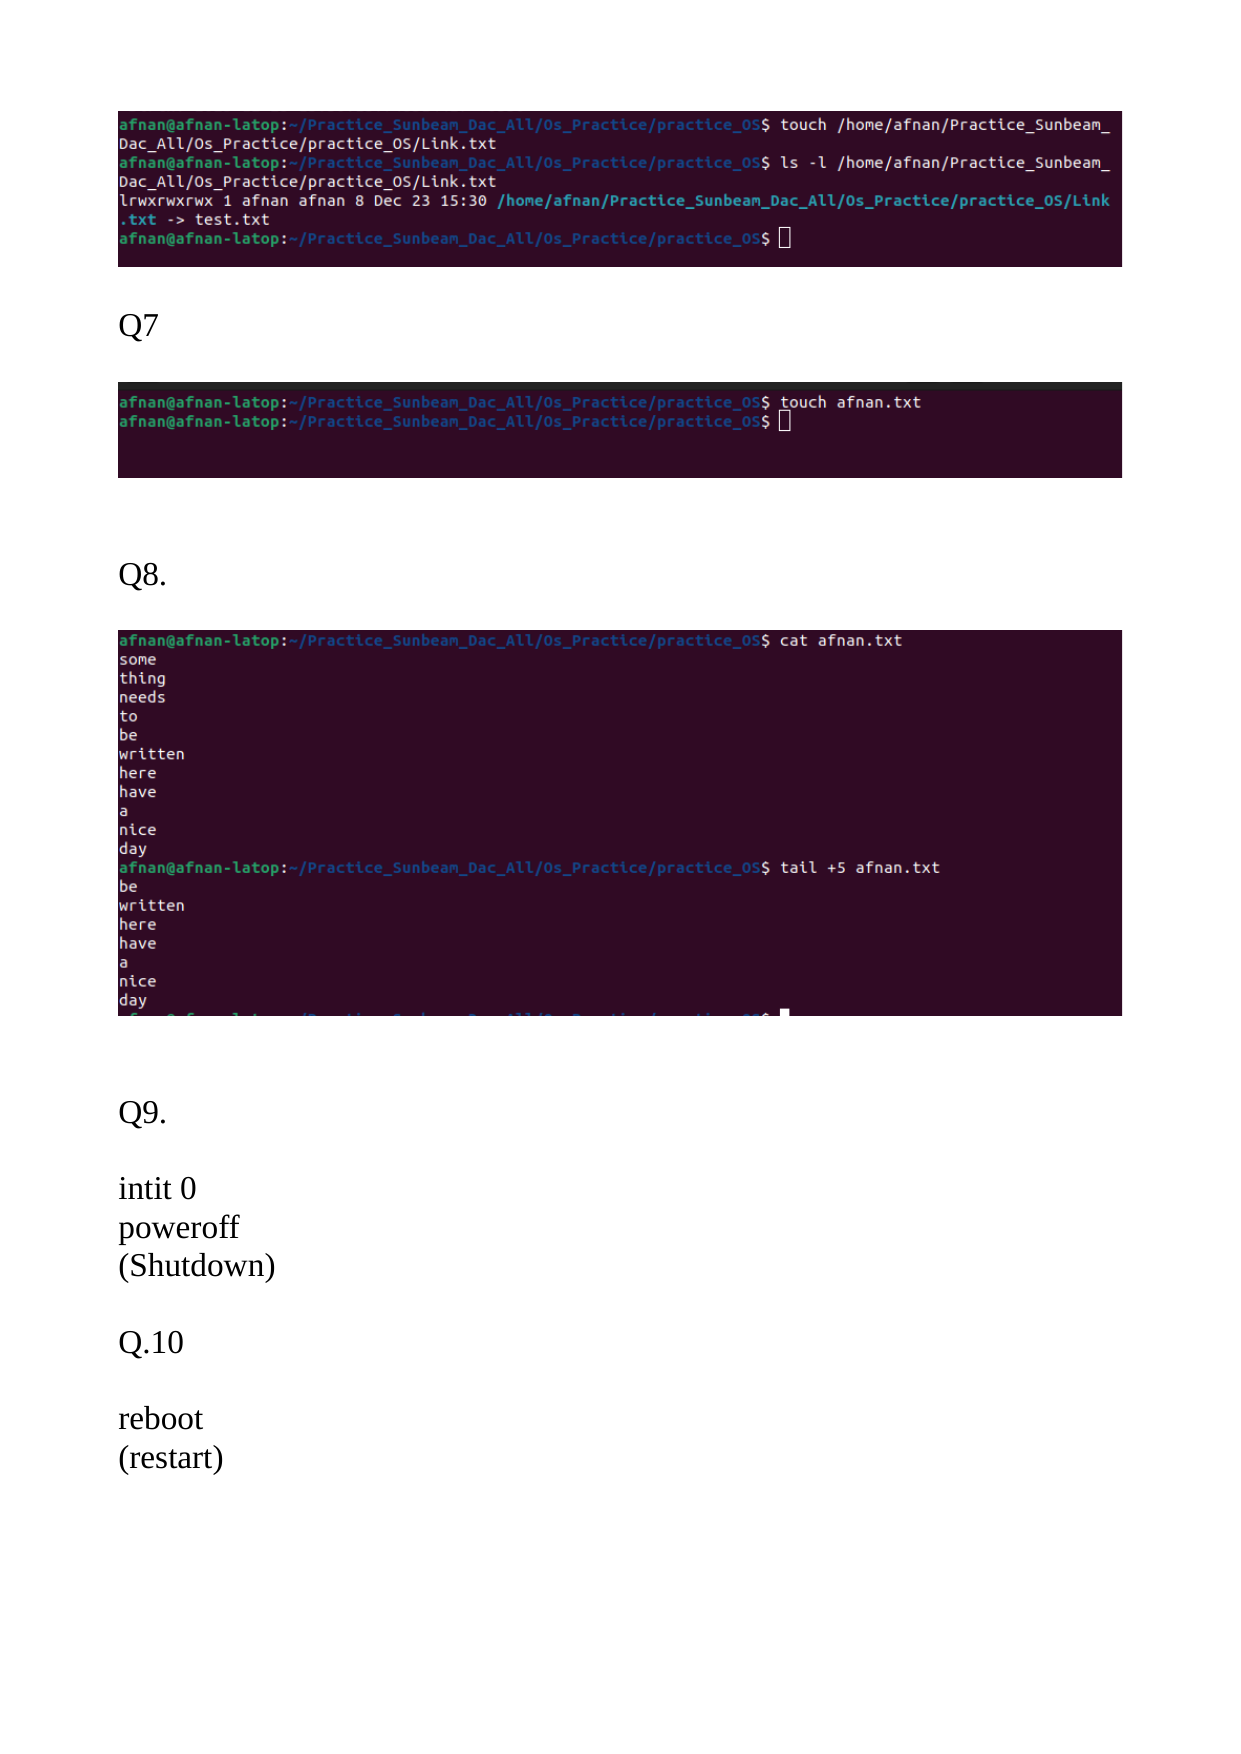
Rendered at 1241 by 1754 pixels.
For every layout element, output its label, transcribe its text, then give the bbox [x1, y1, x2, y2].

text poweroff [118, 1207, 1122, 1245]
text Q.10 [118, 1322, 1122, 1360]
picture [118, 630, 1123, 1016]
text (restart) [118, 1437, 1122, 1475]
picture [118, 111, 1123, 267]
text Q7 [118, 305, 1122, 344]
text (Shutdown) [118, 1245, 1122, 1284]
text reboot [118, 1399, 1122, 1437]
text intit 0 [118, 1169, 1122, 1207]
text Q9. [118, 1092, 1122, 1130]
picture [118, 382, 1123, 478]
text Q8. [118, 554, 1122, 592]
